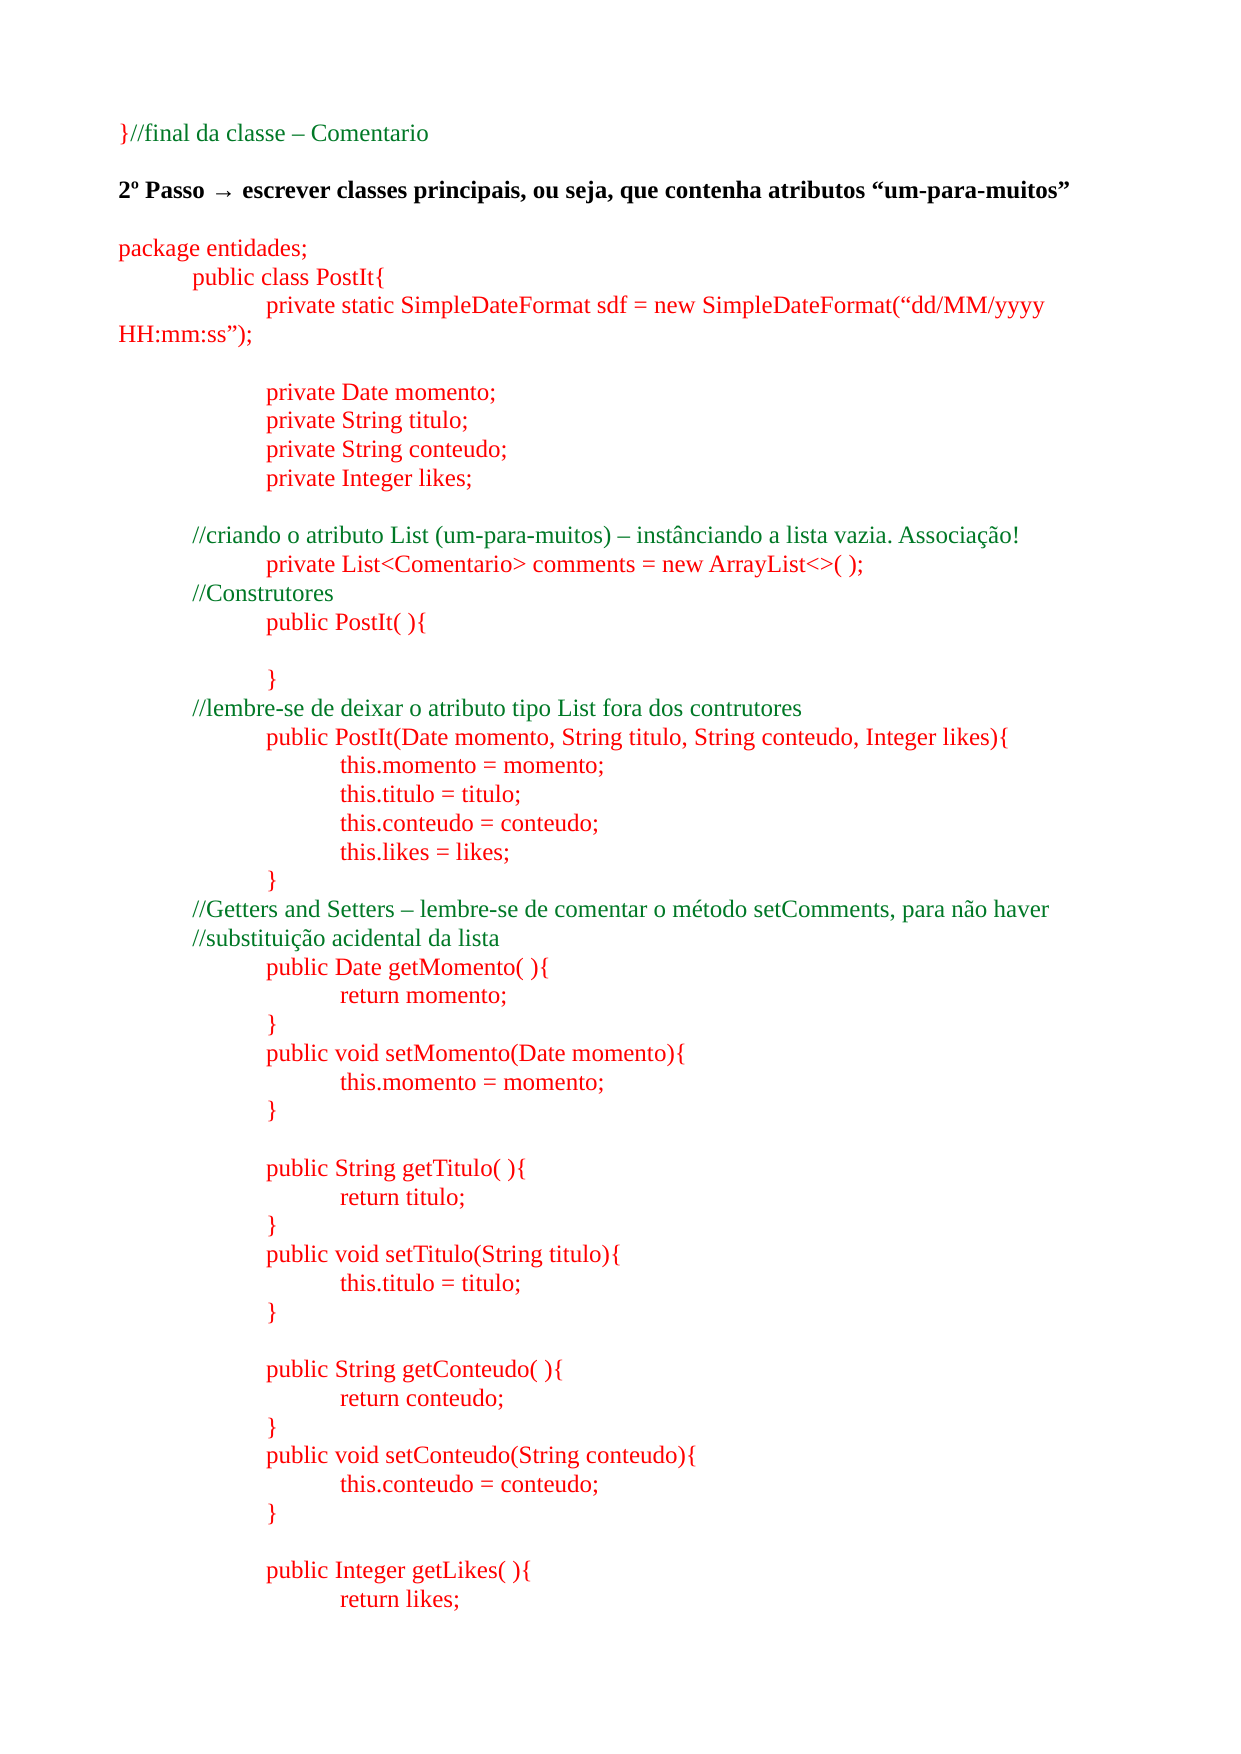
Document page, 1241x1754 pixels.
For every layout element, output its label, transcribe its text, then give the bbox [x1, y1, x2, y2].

text 2º Passo → escrever classes principais, ou seja, que contenha atributos “um-para-muitos” [118, 176, 1122, 204]
text private List<Comentario> comments = new ArrayList<>( ); [118, 549, 1122, 578]
text public PostIt( ){ [118, 607, 1122, 636]
text } [118, 1096, 1122, 1124]
text package entidades; [118, 233, 1122, 262]
text } [118, 1009, 1122, 1038]
text } [118, 1297, 1122, 1326]
text this.titulo = titulo; [118, 1268, 1122, 1297]
text return titulo; [118, 1182, 1122, 1211]
text } [118, 1412, 1122, 1441]
text } [118, 664, 1122, 693]
text //criando o atributo List (um-para-muitos) – instânciando a lista vazia. Associação! [118, 521, 1122, 549]
text } [118, 866, 1122, 894]
text } [118, 1211, 1122, 1239]
text this.momento = momento; [118, 751, 1122, 779]
text private Integer likes; [118, 463, 1122, 492]
text public Integer getLikes( ){ [118, 1556, 1122, 1584]
text private String conteudo; [118, 434, 1122, 463]
text public String getTitulo( ){ [118, 1153, 1122, 1182]
text return likes; [118, 1584, 1122, 1613]
text return conteudo; [118, 1383, 1122, 1412]
text public PostIt(Date momento, String titulo, String conteudo, Integer likes){ [118, 722, 1122, 751]
text this.conteudo = conteudo; [118, 808, 1122, 837]
text //Getters and Setters – lembre-se de comentar o método setComments, para não haver //substituição acidental da lista [118, 894, 1122, 952]
text public void setTitulo(String titulo){ [118, 1239, 1122, 1268]
text public String getConteudo( ){ [118, 1354, 1122, 1383]
text //Construtores [118, 578, 1122, 607]
text return momento; [118, 981, 1122, 1009]
text this.momento = momento; [118, 1067, 1122, 1096]
text this.conteudo = conteudo; [118, 1469, 1122, 1498]
text public Date getMomento( ){ [118, 952, 1122, 981]
text this.titulo = titulo; [118, 779, 1122, 808]
text public void setConteudo(String conteudo){ [118, 1441, 1122, 1469]
text public void setMomento(Date momento){ [118, 1038, 1122, 1067]
text private Date momento; [118, 377, 1122, 406]
text this.likes = likes; [118, 837, 1122, 866]
text private String titulo; [118, 406, 1122, 434]
text private static SimpleDateFormat sdf = new SimpleDateFormat(“dd/MM/yyyy HH:mm:ss”); [118, 291, 1122, 348]
text public class PostIt{ [118, 262, 1122, 291]
text } [118, 1498, 1122, 1527]
text }//final da classe – Comentario [118, 118, 1122, 147]
text //lembre-se de deixar o atributo tipo List fora dos contrutores [118, 693, 1122, 722]
